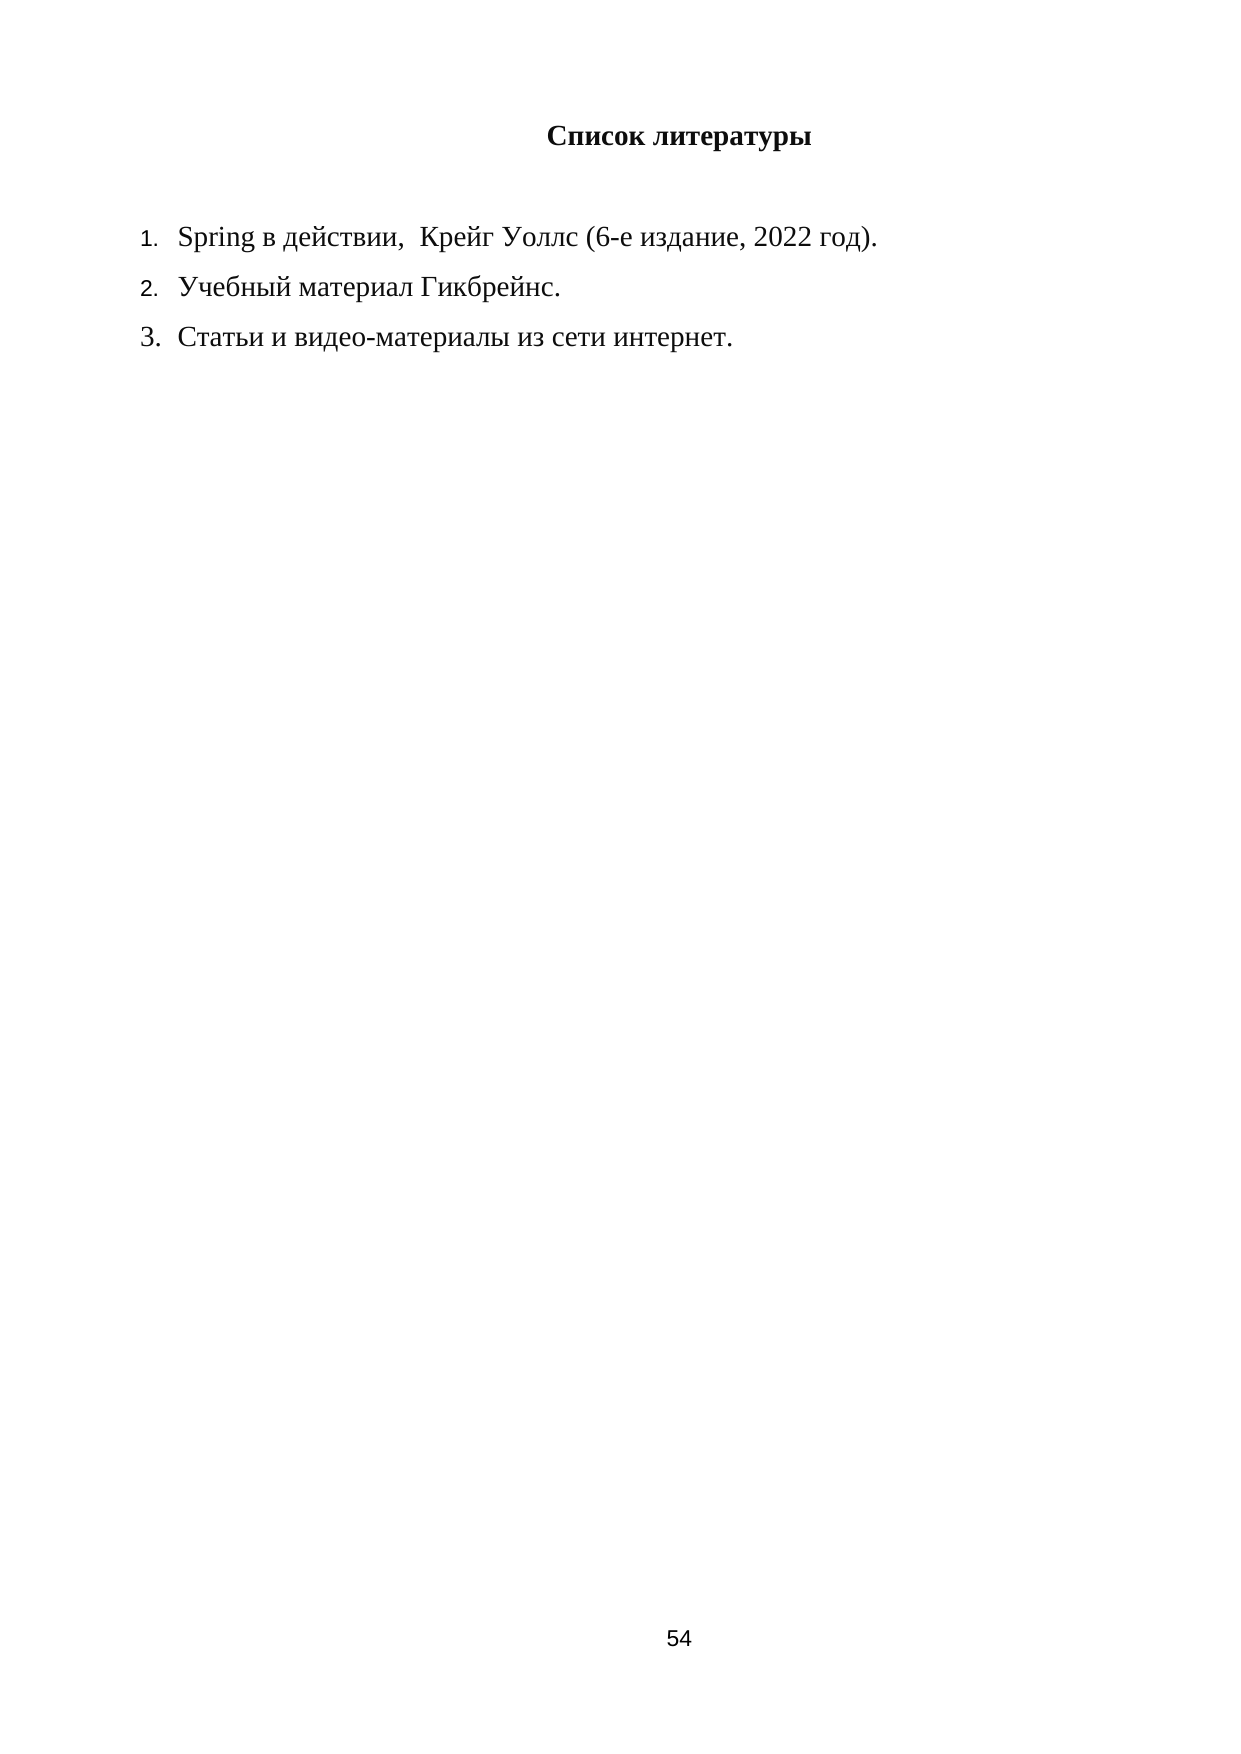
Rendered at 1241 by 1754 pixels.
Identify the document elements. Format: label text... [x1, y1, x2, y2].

list Учебный материал Гикбрейнс. [140, 269, 1181, 303]
list Spring в действии, Крейг Уоллс (6-е издание, 2022 год). [140, 219, 1181, 252]
text Список литературы [177, 118, 1181, 152]
list Статьи и видео-материалы из сети интернет. [140, 319, 1181, 353]
